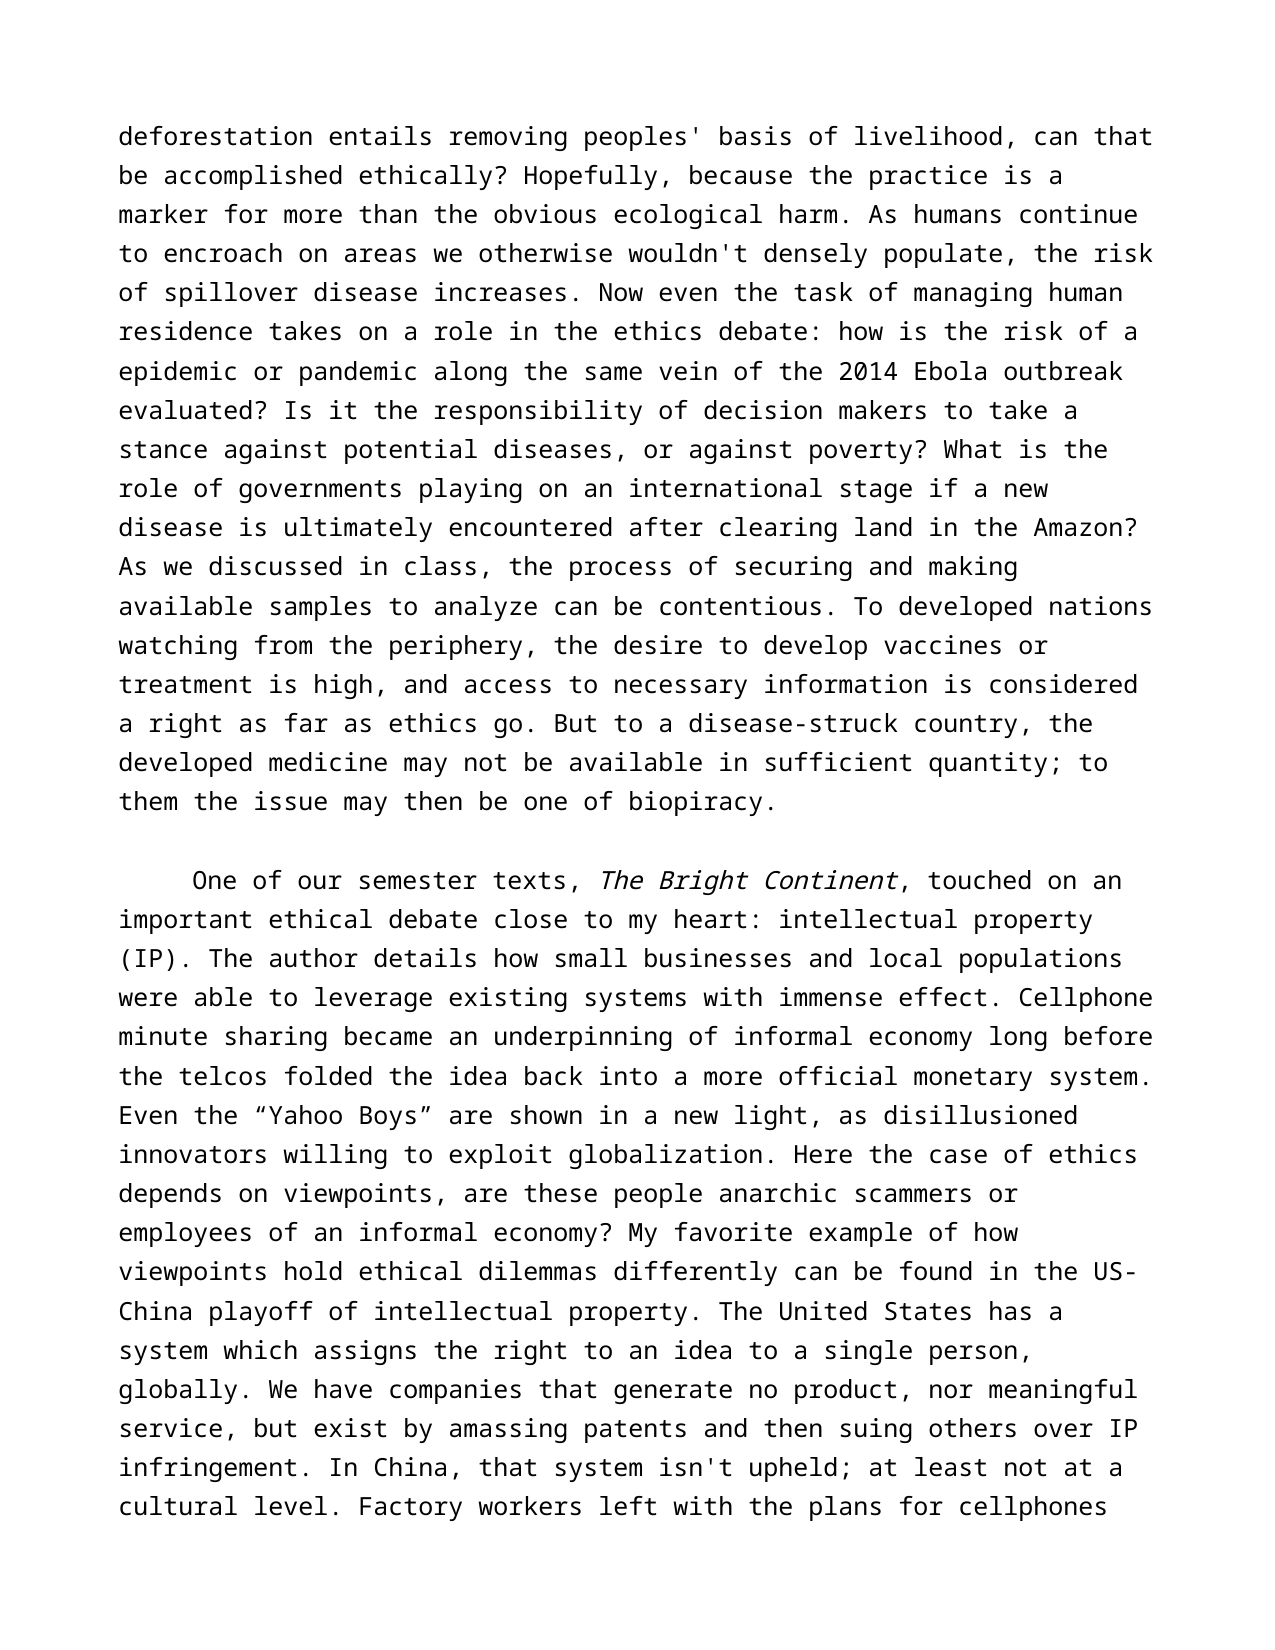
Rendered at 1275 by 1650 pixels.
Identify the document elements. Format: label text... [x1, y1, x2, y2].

text deforestation entails removing peoples' basis of livelihood, can that be accomplished ethically? Hopefully, because the practice is a marker for more than the obvious ecological harm. As humans continue to encroach on areas we otherwise wouldn't densely populate, the risk of spillover disease increases. Now even the task of managing human residence takes on a role in the ethics debate: how is the risk of a epidemic or pandemic along the same vein of the 2014 Ebola outbreak evaluated? Is it the responsibility of decision makers to take a stance against potential diseases, or against poverty? What is the role of governments playing on an international stage if a new disease is ultimately encountered after clearing land in the Amazon? As we discussed in class, the process of securing and making available samples to analyze can be contentious. To developed nations watching from the periphery, the desire to develop vaccines or treatment is high, and access to necessary information is considered a right as far as ethics go. But to a disease-struck country, the developed medicine may not be available in sufficient quantity; to them the issue may then be one of biopiracy. [118, 118, 1157, 818]
text One of our semester texts, The Bright Continent, touched on an important ethical debate close to my heart: intellectual property (IP). The author details how small businesses and local populations were able to leverage existing systems with immense effect. Cellphone minute sharing became an underpinning of informal economy long before the telcos folded the idea back into a more official monetary system. Even the “Yahoo Boys” are shown in a new light, as disillusioned innovators willing to exploit globalization. Here the case of ethics depends on viewpoints, are these people anarchic scammers or employees of an informal economy? My favorite example of how viewpoints hold ethical dilemmas differently can be found in the US-China playoff of intellectual property. The United States has a system which assigns the right to an idea to a single person, globally. We have companies that generate no product, nor meaningful service, but exist by amassing patents and then suing others over IP infringement. In China, that system isn't upheld; at least not at a cultural level. Factory workers left with the plans for cellphones [118, 862, 1157, 1523]
